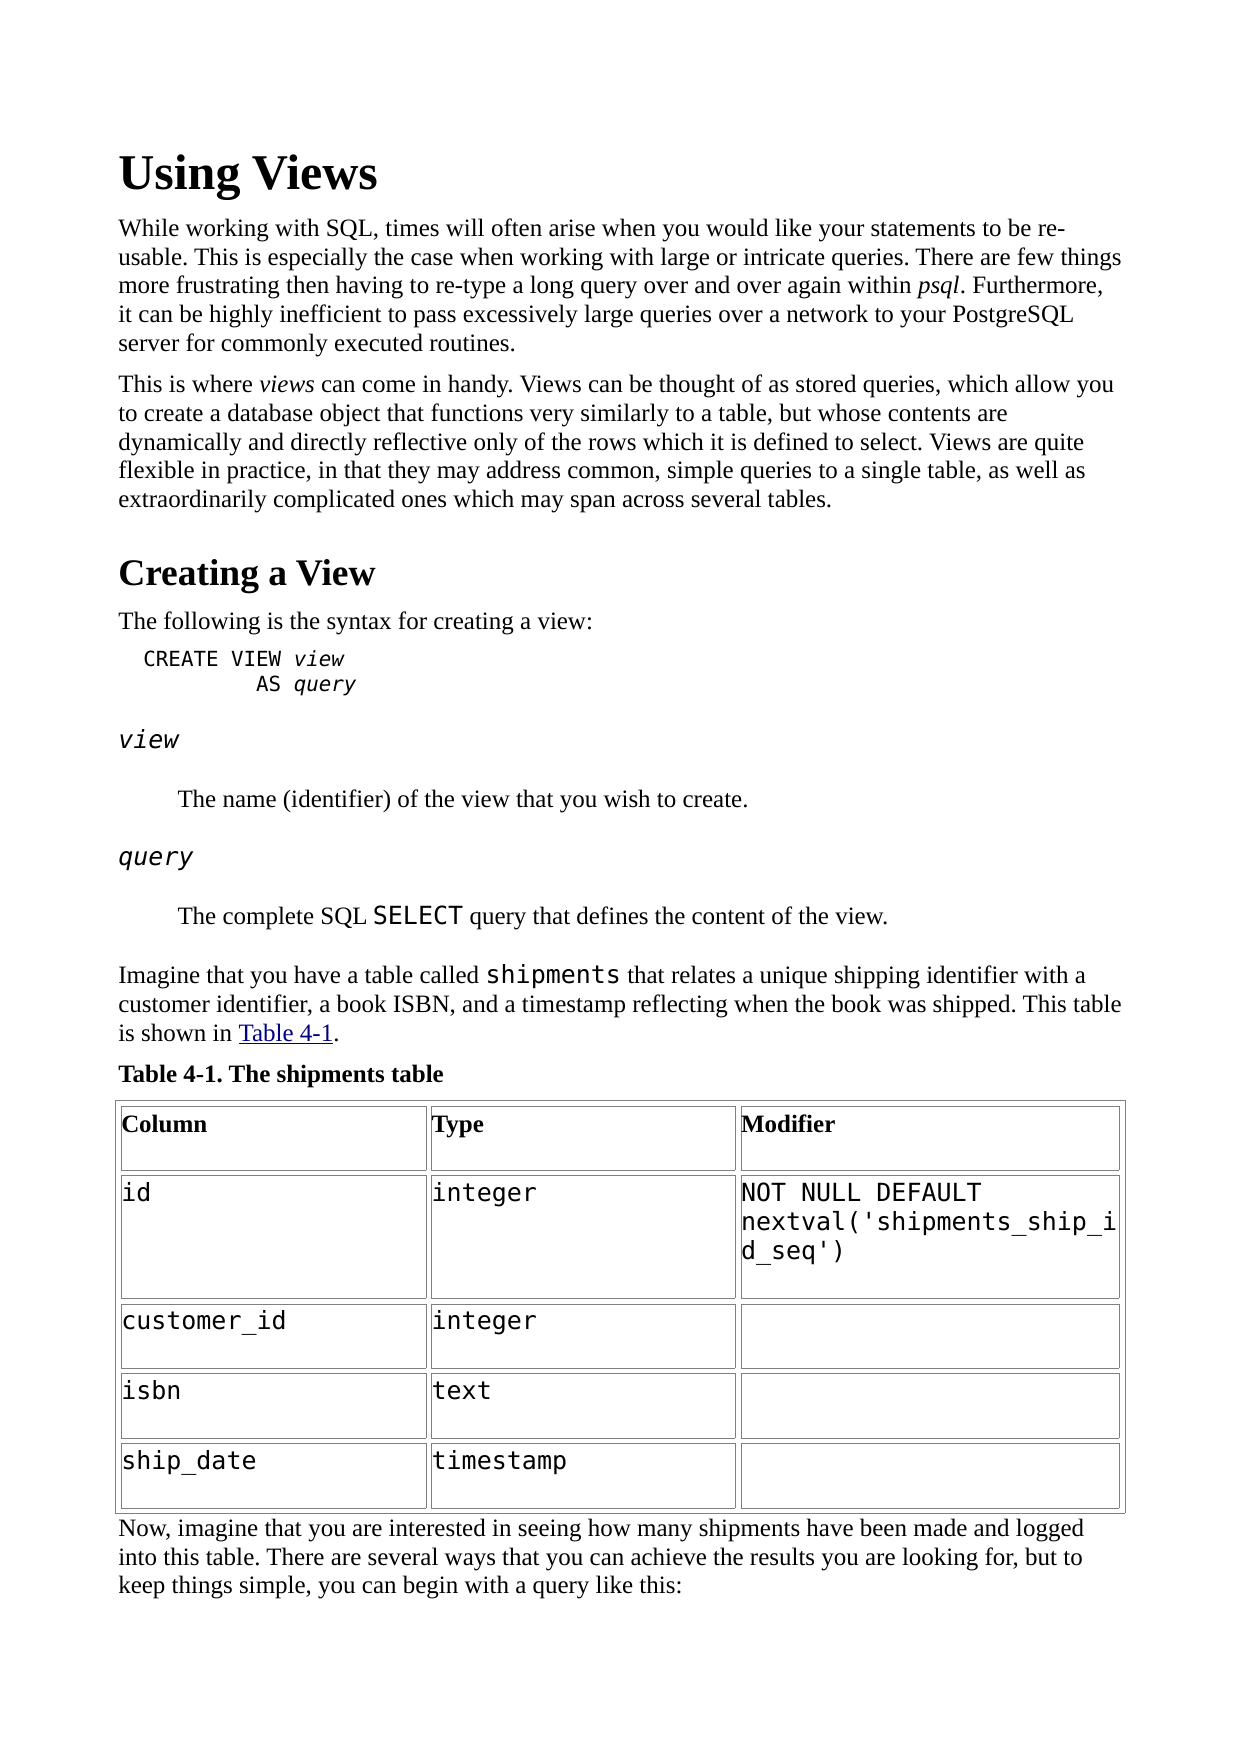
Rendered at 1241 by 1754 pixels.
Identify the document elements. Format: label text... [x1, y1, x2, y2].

text This is where views can come in handy. Views can be thought of as stored queries, which allow you to create a database object that functions very similarly to a table, but whose contents are dynamically and directly reflective only of the rows which it is defined to select. Views are quite flexible in practice, in that they may address common, simple queries to a single table, as well as extraordinarily complicated ones which may span across several tables. [118, 369, 1122, 513]
table_header Modifier [738, 1101, 1122, 1170]
subtitle Creating a View [118, 551, 1122, 594]
table_cell [742, 1374, 1119, 1438]
table_cell integer [429, 1170, 738, 1298]
text AS query [118, 672, 1122, 696]
text CREATE VIEW view [118, 647, 1122, 672]
list The complete SQL SELECT query that defines the content of the view. [177, 901, 1122, 930]
table_cell NOT NULL DEFAULT nextval('shipments_ship_id_seq') [738, 1170, 1122, 1298]
list The name (identifier) of the view that you wish to create. [177, 784, 1122, 813]
text Now, imagine that you are interested in seeing how many shipments have been made and logged into this table. There are several ways that you can achieve the results you are looking for, but to keep things simple, you can begin with a query like this: [118, 1514, 1122, 1599]
table_cell [738, 1298, 1122, 1368]
table_cell integer [429, 1298, 738, 1368]
table_cell id [118, 1170, 428, 1298]
table_cell [742, 1305, 1119, 1368]
subtitle query [118, 842, 1122, 872]
table_cell customer_id [118, 1298, 428, 1368]
text The following is the syntax for creating a view: [118, 606, 1122, 635]
table_cell [738, 1368, 1122, 1438]
table_cell [738, 1438, 1122, 1508]
text While working with SQL, times will often arise when you would like your statements to be re-usable. This is especially the case when working with large or intricate queries. There are few things more frustrating then having to re-type a long query over and over again within psql. Furthermore, it can be highly inefficient to pass excessively large queries over a network to your PostgreSQL server for commonly executed routines. [118, 213, 1122, 357]
subtitle Using Views [118, 143, 1122, 201]
text Imagine that you have a table called shipments that relates a unique shipping identifier with a customer identifier, a book ISBN, and a timestamp reflecting when the book was shipped. This table is shown in Table 4-1. [118, 960, 1122, 1047]
table_header Type [429, 1101, 738, 1170]
table_cell text [429, 1368, 738, 1438]
table_header Column [118, 1101, 428, 1170]
subtitle view [118, 726, 1122, 755]
table_cell isbn [118, 1368, 428, 1438]
table_cell timestamp [429, 1438, 738, 1508]
text Table 4-1. The shipments table [118, 1059, 1122, 1088]
table_cell [742, 1444, 1119, 1508]
table_cell ship_date [118, 1438, 428, 1508]
